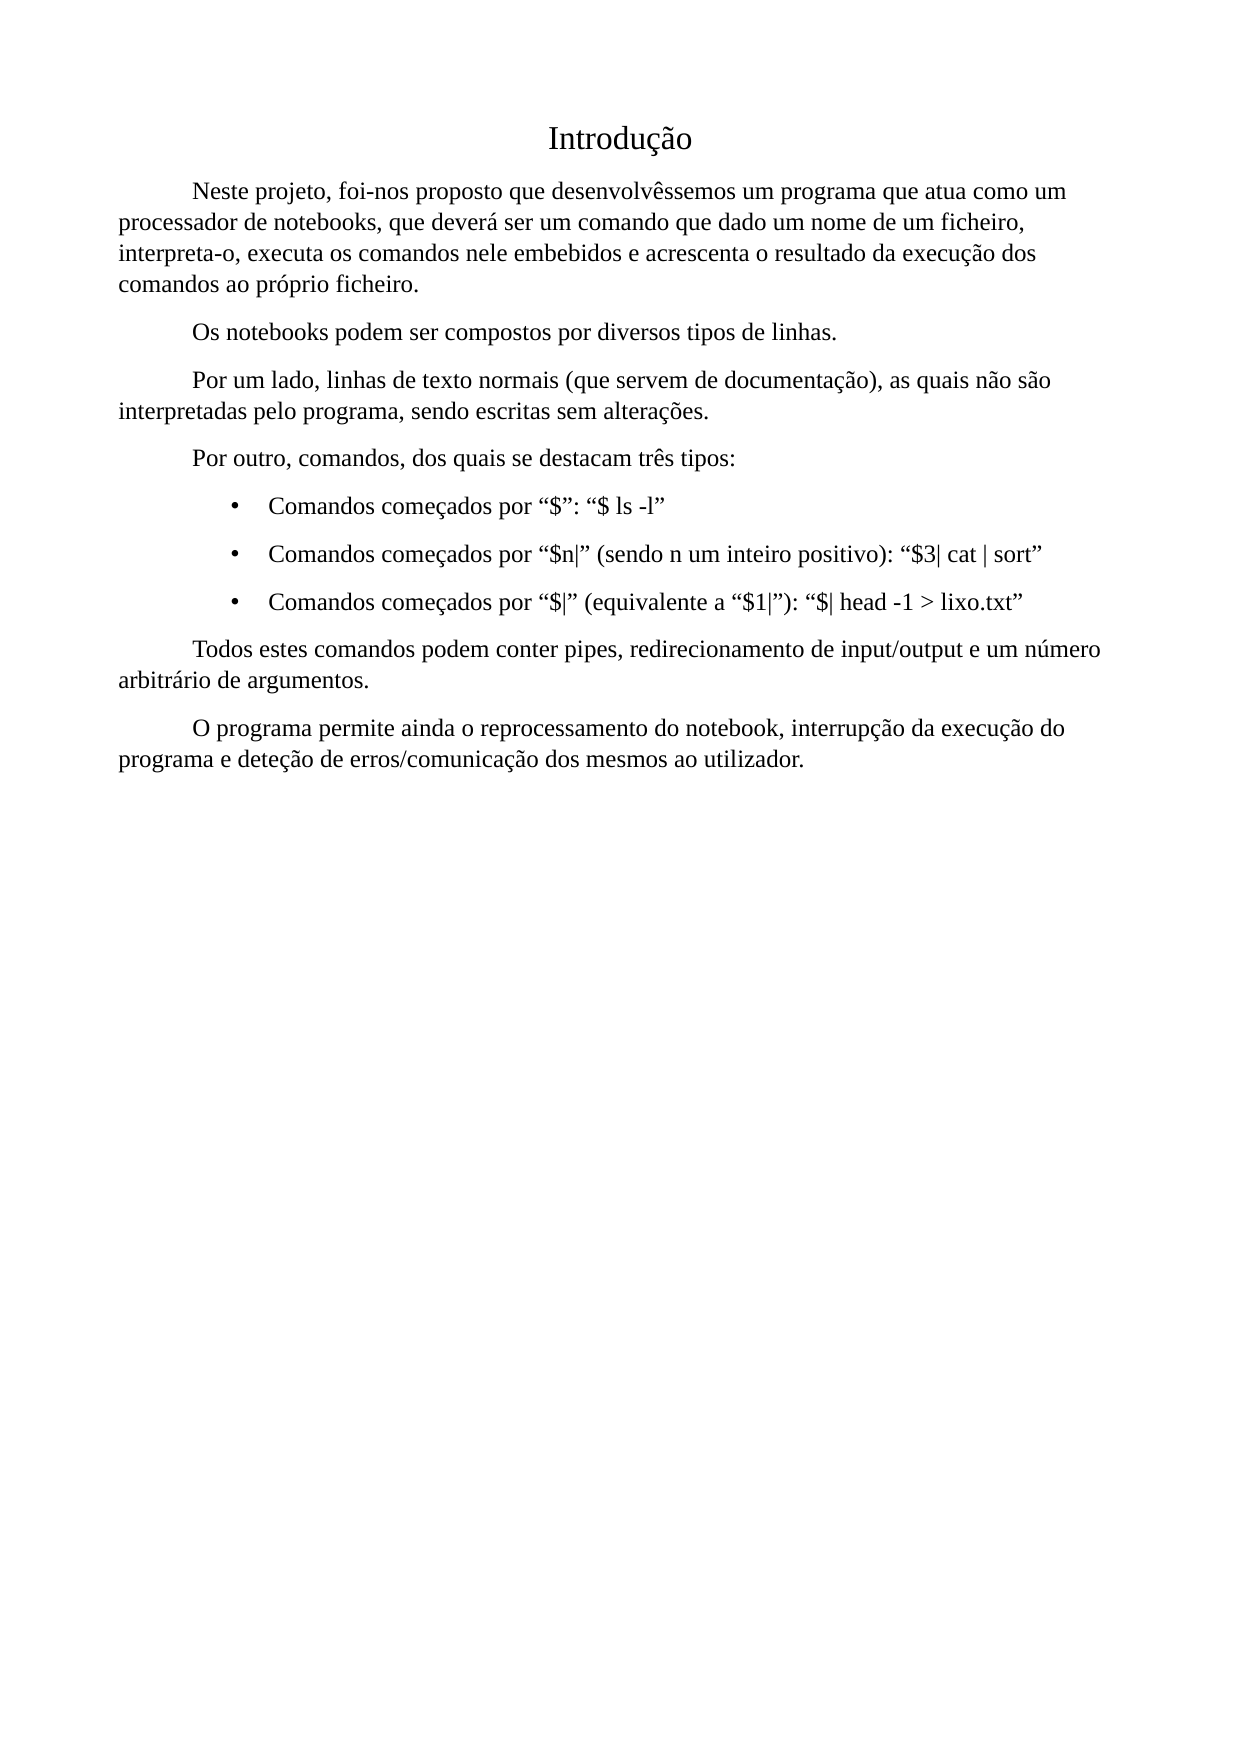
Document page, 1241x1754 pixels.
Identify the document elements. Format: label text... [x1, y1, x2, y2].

text Todos estes comandos podem conter pipes, redirecionamento de input/output e um número arbitrário de argumentos. [118, 634, 1122, 694]
list Comandos começados por “$|” (equivalente a “$1|”): “$| head -1 > lixo.txt” [231, 587, 1122, 615]
text Introdução [118, 118, 1122, 156]
text O programa permite ainda o reprocessamento do notebook, interrupção da execução do programa e deteção de erros/comunicação dos mesmos ao utilizador. [118, 713, 1122, 773]
text Os notebooks podem ser compostos por diversos tipos de linhas. [118, 317, 1122, 346]
text Por um lado, linhas de texto normais (que servem de documentação), as quais não são interpretadas pelo programa, sendo escritas sem alterações. [118, 365, 1122, 424]
list Comandos começados por “$n|” (sendo n um inteiro positivo): “$3| cat | sort” [231, 539, 1122, 568]
text Por outro, comandos, dos quais se destacam três tipos: [118, 443, 1122, 472]
list Comandos começados por “$”: “$ ls -l” [231, 491, 1122, 520]
text Neste projeto, foi-nos proposto que desenvolvêssemos um programa que atua como um processador de notebooks, que deverá ser um comando que dado um nome de um ficheiro, interpreta-o, executa os comandos nele embebidos e acrescenta o resultado da execução dos comandos ao próprio ficheiro. [118, 176, 1122, 298]
